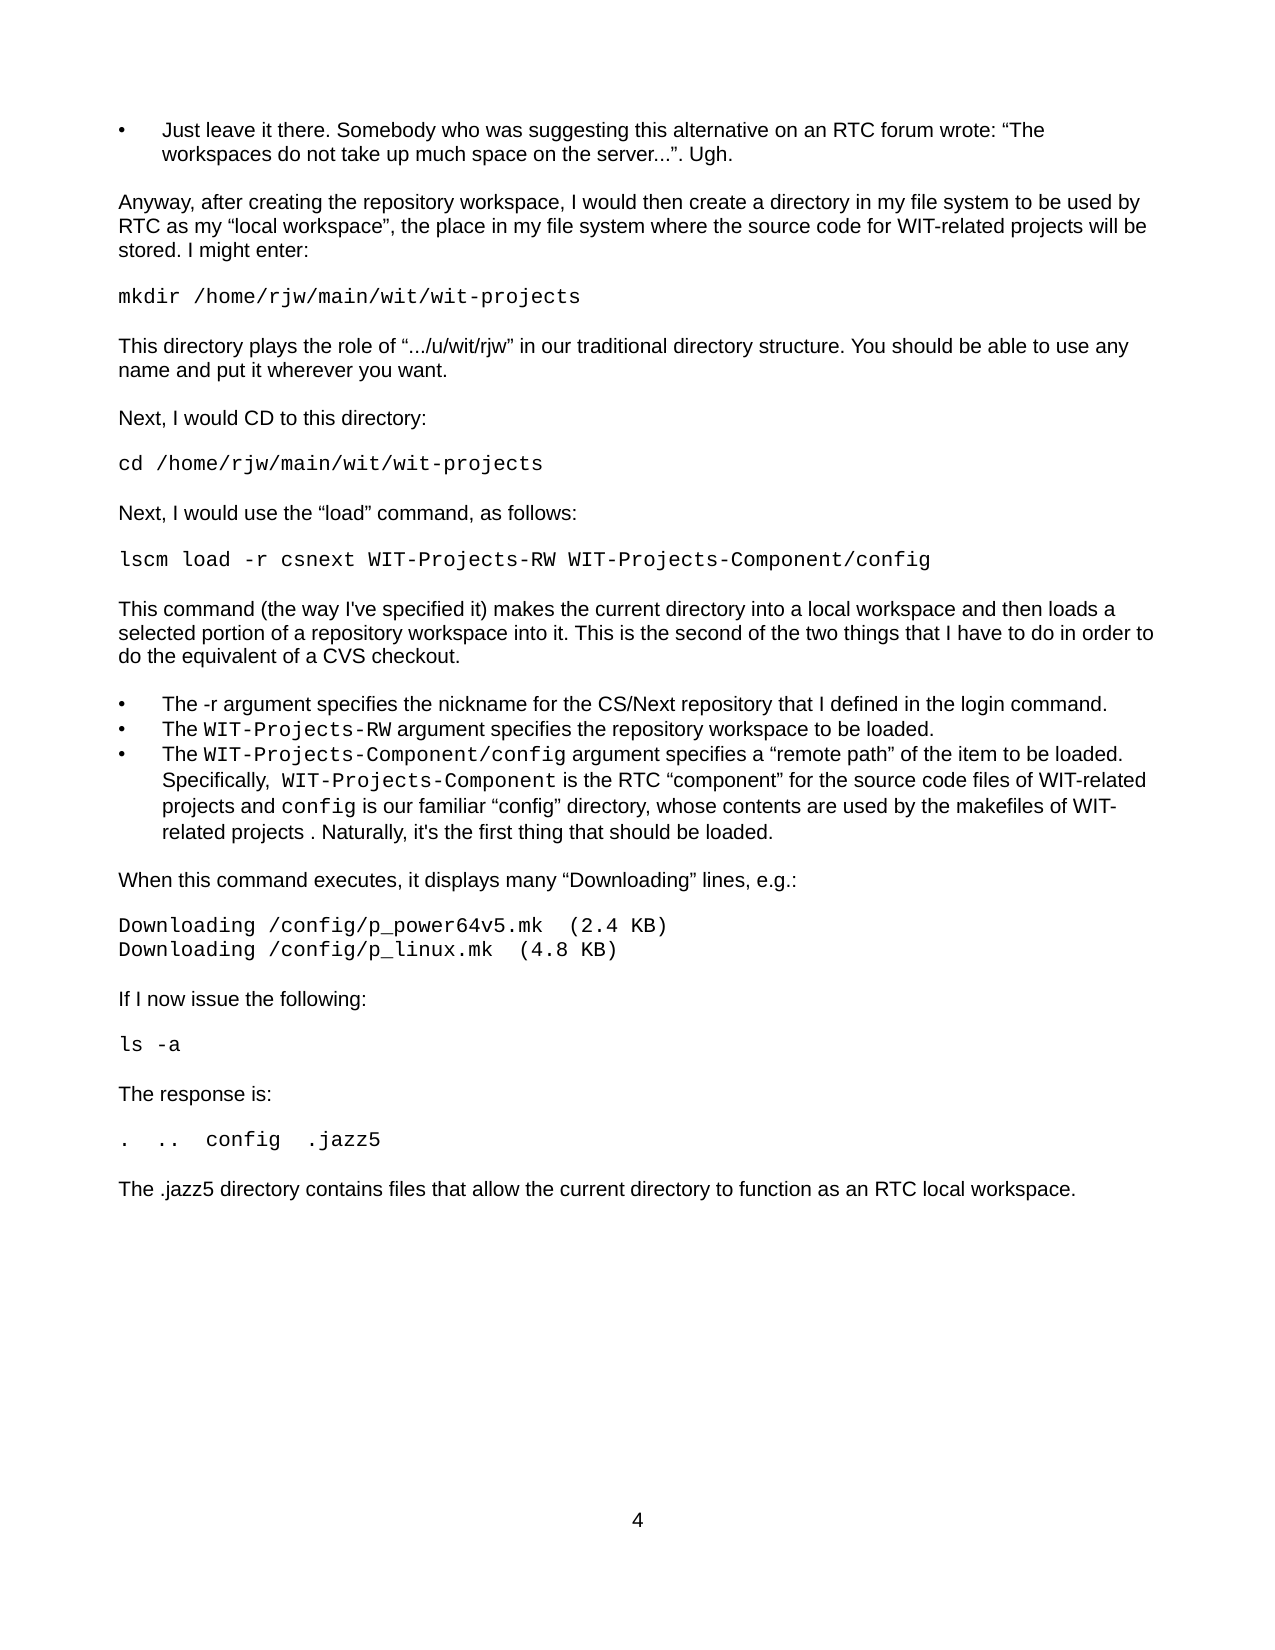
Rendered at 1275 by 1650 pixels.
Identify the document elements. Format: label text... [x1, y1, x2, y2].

text When this command executes, it displays many “Downloading” lines, e.g.: [118, 868, 1157, 892]
text This directory plays the role of “.../u/wit/rjw” in our traditional directory structure. You should be able to use any name and put it wherever you want. [118, 333, 1157, 381]
text . .. config .jazz5 [118, 1129, 1157, 1153]
text Downloading /config/p_linux.mk (4.8 KB) [118, 939, 1157, 963]
text cd /home/rjw/main/wit/wit-projects [118, 453, 1157, 477]
text If I now issue the following: [118, 986, 1157, 1010]
text Next, I would use the “load” command, as follows: [118, 501, 1157, 525]
text ls -a [118, 1034, 1157, 1058]
list Just leave it there. Somebody who was suggesting this alternative on an RTC forum wrote: “The workspaces do not take up much space on the server...”. Ugh. [118, 118, 1157, 166]
text The .jazz5 directory contains files that allow the current directory to function as an RTC local workspace. [118, 1177, 1157, 1201]
text The response is: [118, 1082, 1157, 1106]
list The WIT-Projects-Component/config argument specifies a “remote path” of the item to be loaded. Specifically, WIT-Projects-Component is the RTC “component” for the source code files of WIT-related projects and config is our familiar “config” directory, whose contents are used by the makefiles of WIT-related projects . Naturally, it's the first thing that should be loaded. [118, 742, 1157, 844]
text mkdir /home/rjw/main/wit/wit-projects [118, 286, 1157, 309]
text Anyway, after creating the repository workspace, I would then create a directory in my file system to be used by RTC as my “local workspace”, the place in my file system where the source code for WIT-related projects will be stored. I might enter: [118, 190, 1157, 262]
text lscm load -r csnext WIT-Projects-RW WIT-Projects-Component/config [118, 549, 1157, 572]
list The WIT-Projects-RW argument specifies the repository workspace to be loaded. [118, 716, 1157, 742]
text Downloading /config/p_power64v5.mk (2.4 KB) [118, 916, 1157, 939]
list The -r argument specifies the nickname for the CS/Next repository that I defined in the login command. [118, 692, 1157, 716]
text Next, I would CD to this directory: [118, 405, 1157, 429]
text This command (the way I've specified it) makes the current directory into a local workspace and then loads a selected portion of a repository workspace into it. This is the second of the two things that I have to do in order to do the equivalent of a CVS checkout. [118, 596, 1157, 668]
